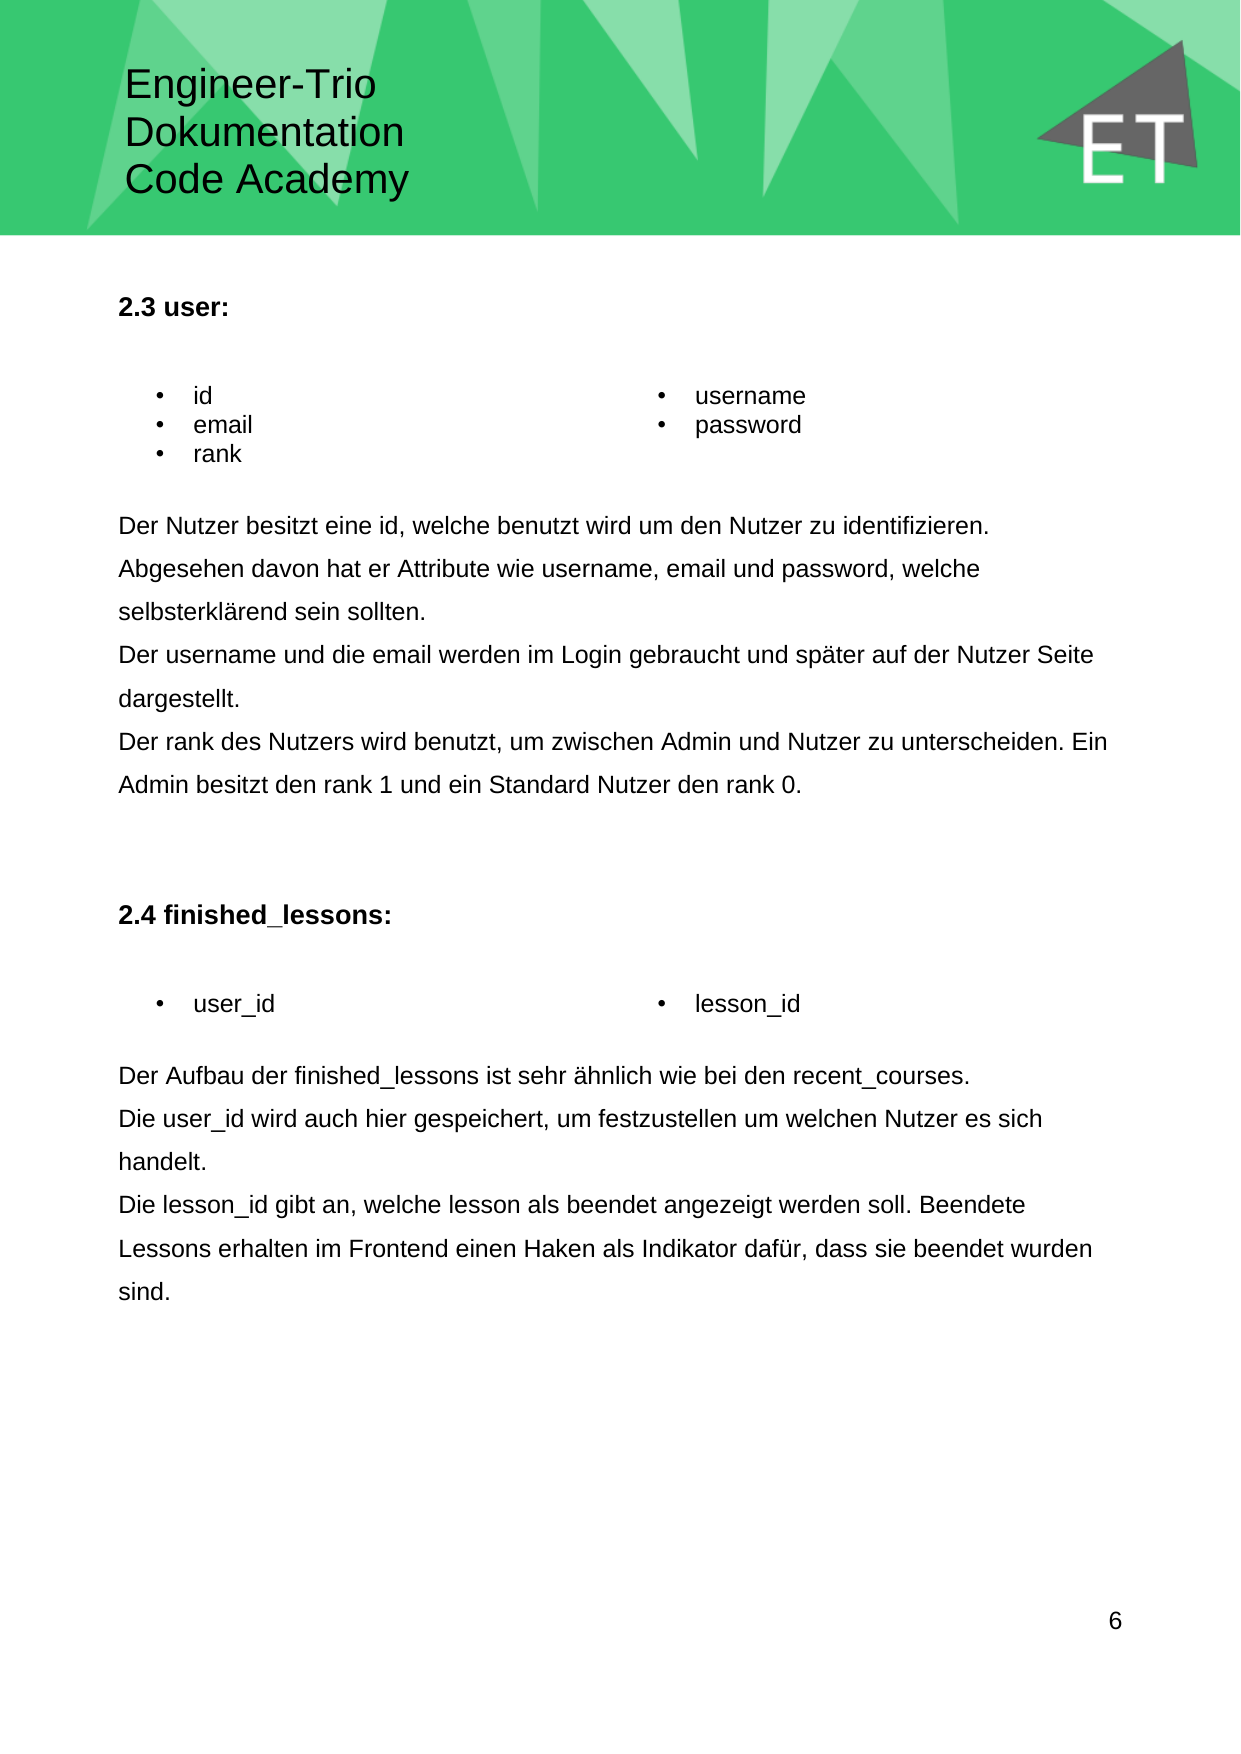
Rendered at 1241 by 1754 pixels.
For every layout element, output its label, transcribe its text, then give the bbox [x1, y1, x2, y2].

text Der Aufbau der finished_lessons ist sehr ähnlich wie bei den recent_courses. [118, 1061, 1122, 1090]
text Der username und die email werden im Login gebraucht und später auf der Nutzer Seite dargestellt. [118, 640, 1122, 712]
text Der rank des Nutzers wird benutzt, um zwischen Admin und Nutzer zu unterscheiden. Ein Admin besitzt den rank 1 und ein Standard Nutzer den rank 0. [118, 727, 1122, 798]
table_header user_id [118, 989, 620, 1018]
text Die user_id wird auch hier gespeichert, um festzustellen um welchen Nutzer es sich handelt. [118, 1104, 1122, 1176]
text Die lesson_id gibt an, welche lesson als beendet angezeigt werden soll. Beendete Lessons erhalten im Frontend einen Haken als Indikator dafür, dass sie beendet wurden sind. [118, 1191, 1122, 1306]
text 2.4 finished_lessons: [118, 899, 1122, 930]
table_cell email [118, 410, 620, 439]
table_cell password [620, 410, 1122, 439]
table_cell rank [118, 439, 620, 468]
table_cell [620, 439, 1122, 468]
table_header id [118, 381, 620, 410]
picture [0, 0, 1241, 1754]
table_header username [620, 381, 1122, 410]
text Der Nutzer besitzt eine id, welche benutzt wird um den Nutzer zu identifizieren. Abgesehen davon hat er Attribute wie username, email und password, welche selbsterklärend sein sollten. [118, 511, 1122, 626]
text 2.3 user: [118, 291, 1122, 323]
table_header lesson_id [620, 989, 1122, 1018]
